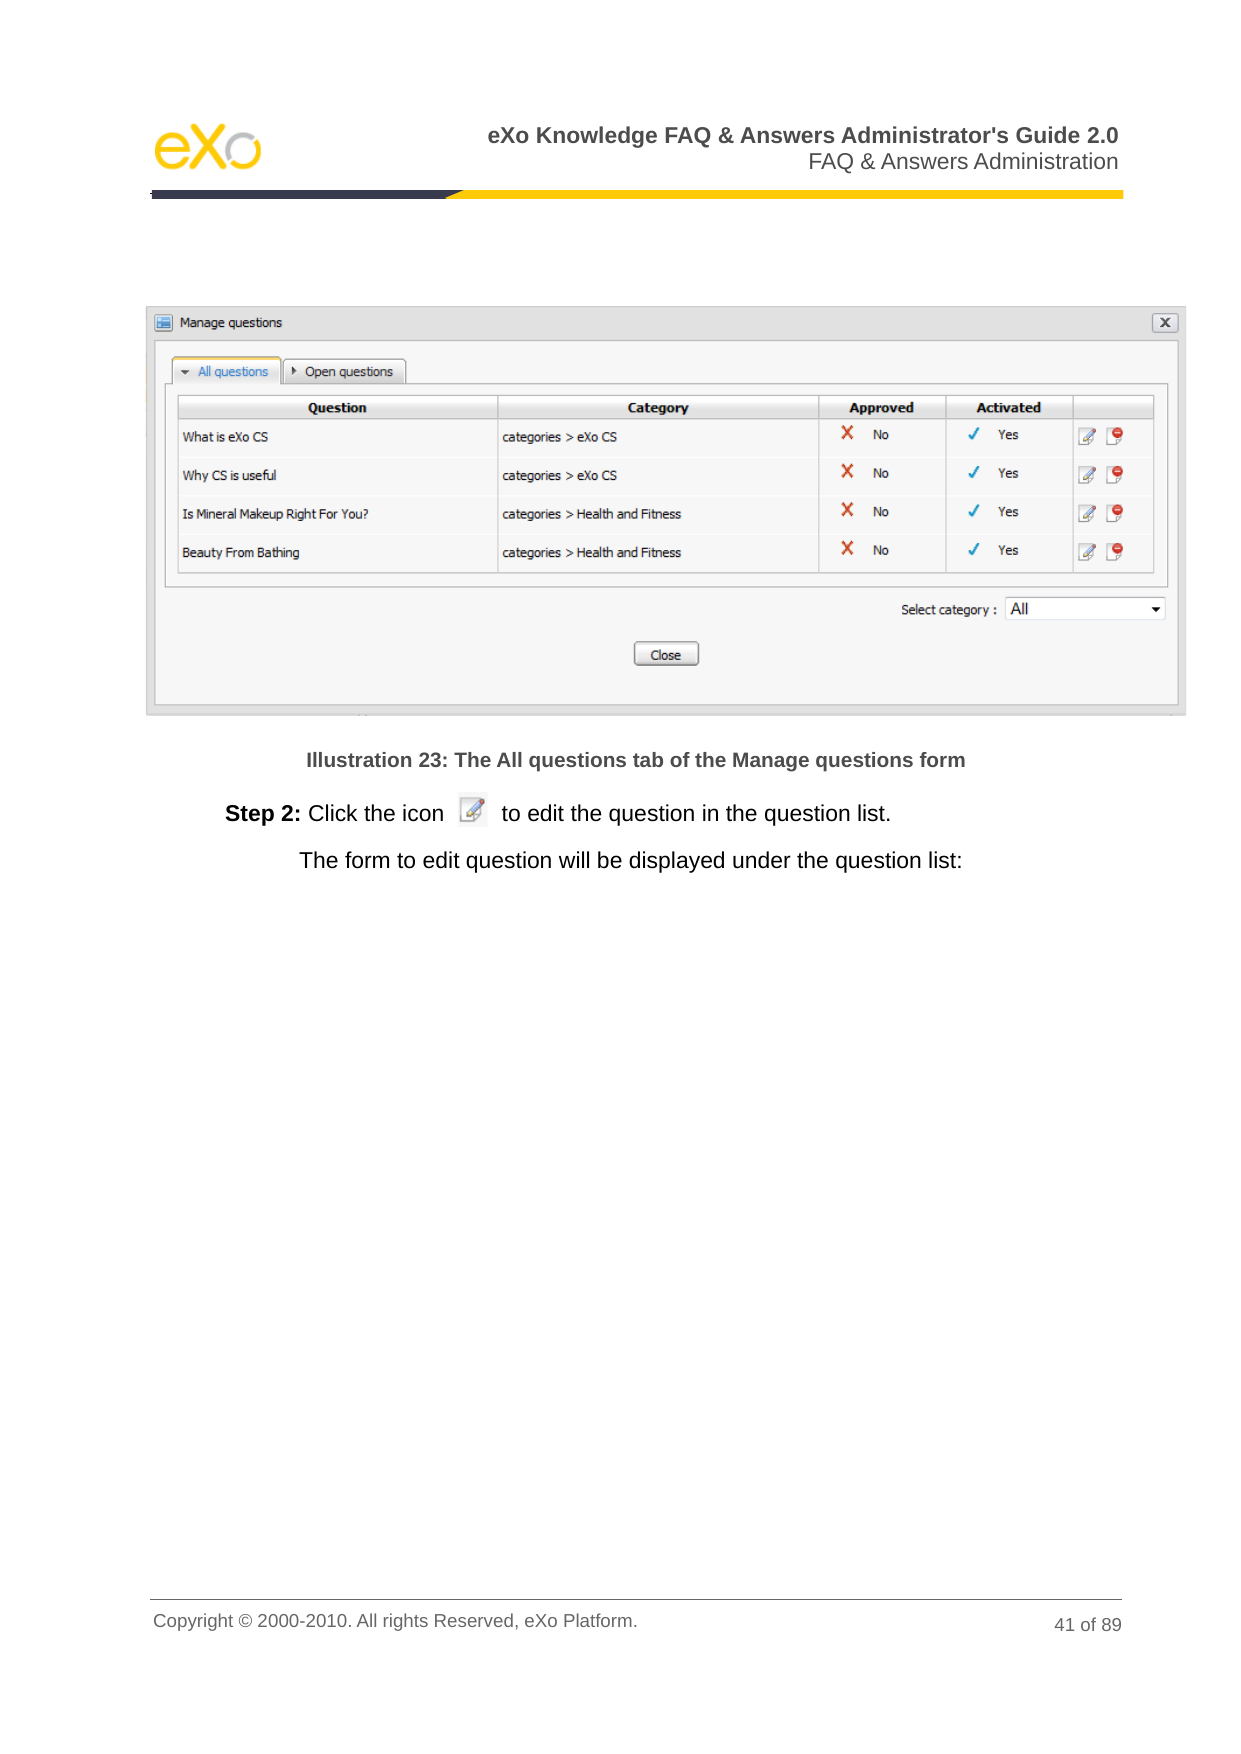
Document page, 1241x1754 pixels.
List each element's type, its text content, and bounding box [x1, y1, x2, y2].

picture [145, 306, 1187, 716]
list The form to edit question will be displayed under the question list: [261, 847, 1122, 873]
picture [155, 123, 262, 170]
list Step 2: Click the icon to edit the question in the question list. [187, 771, 1122, 834]
list Illustration 23: The All questions tab of the Manage questions form [116, 298, 1156, 771]
picture [457, 792, 488, 827]
list [116, 223, 1156, 298]
picture [151, 190, 1124, 199]
